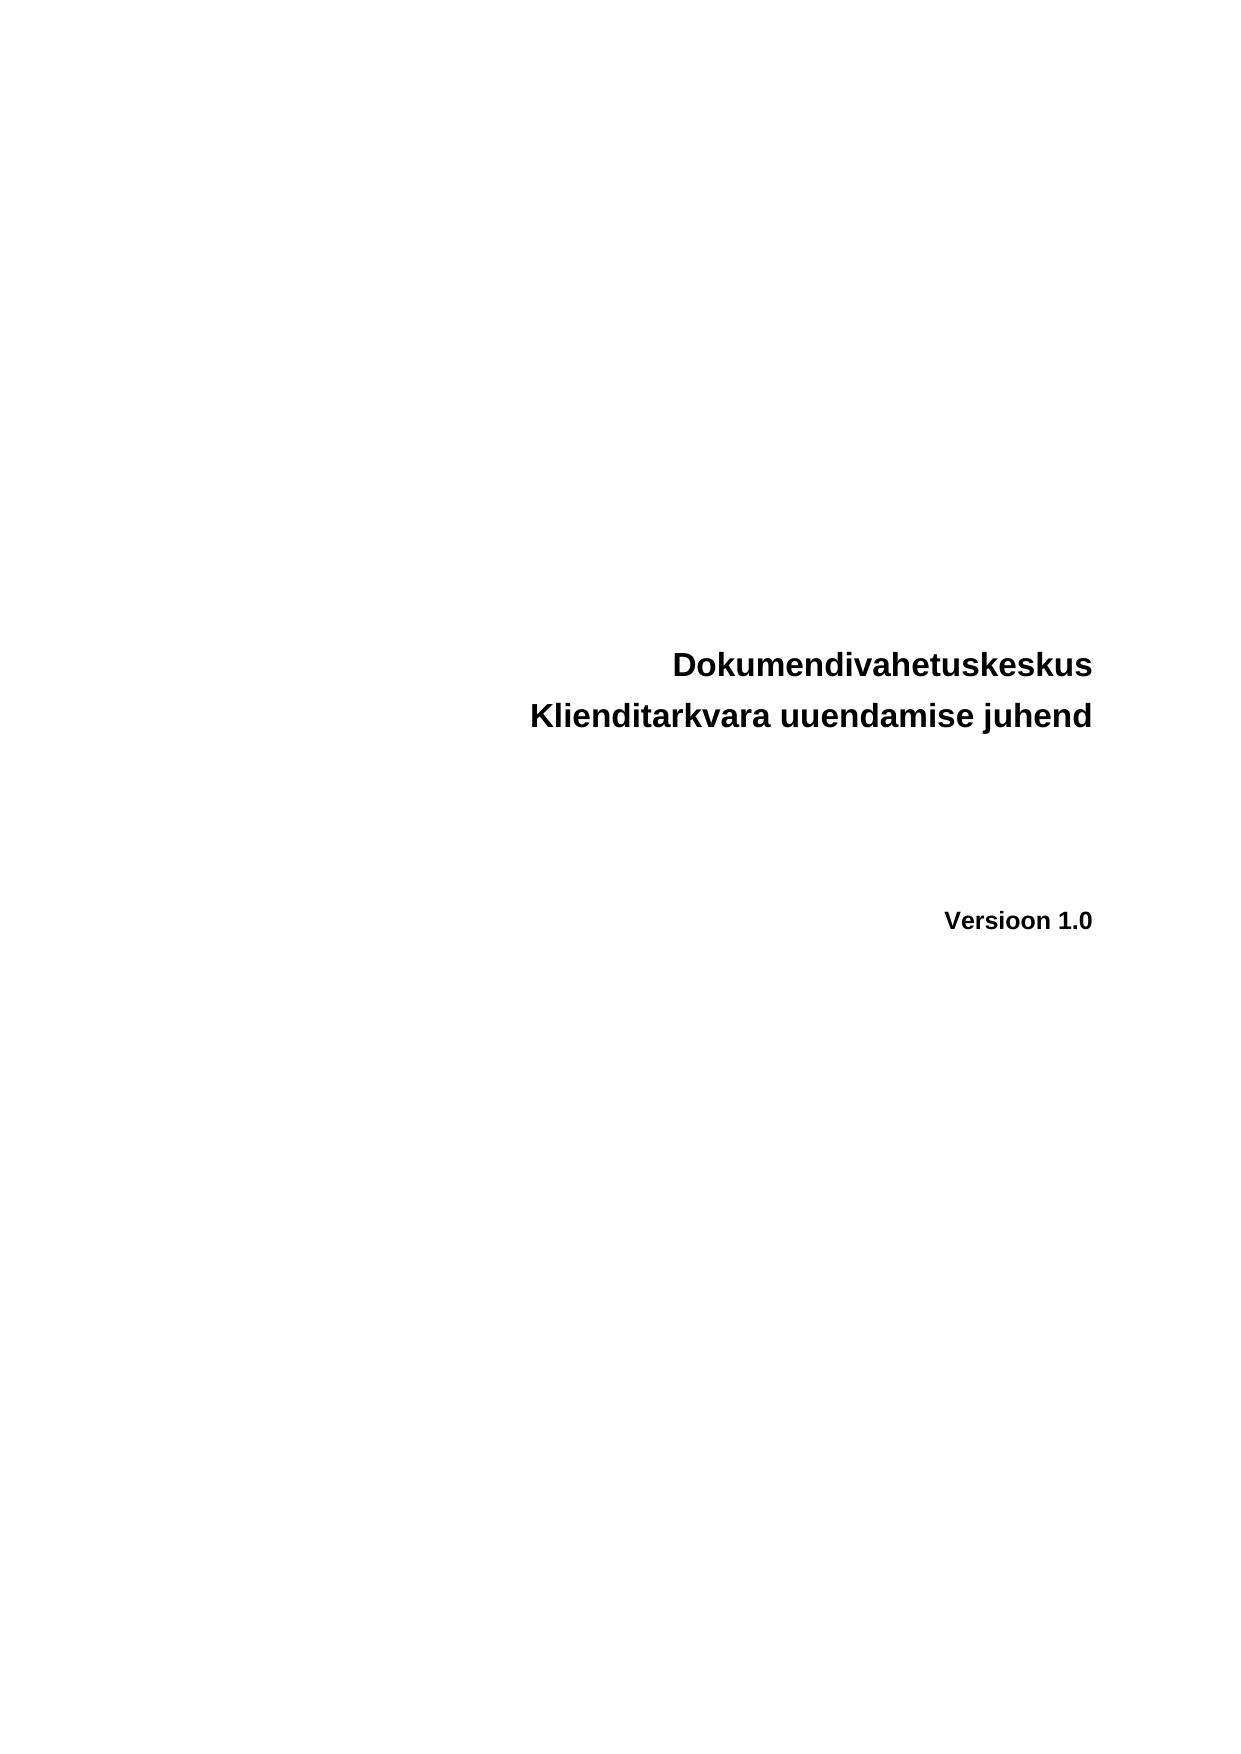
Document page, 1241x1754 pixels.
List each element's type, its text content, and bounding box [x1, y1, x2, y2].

text Versioon 1.0 [148, 906, 1093, 935]
text Dokumendivahetuskeskus [148, 645, 1093, 683]
text Klienditarkvara uuendamise juhend [148, 696, 1093, 734]
